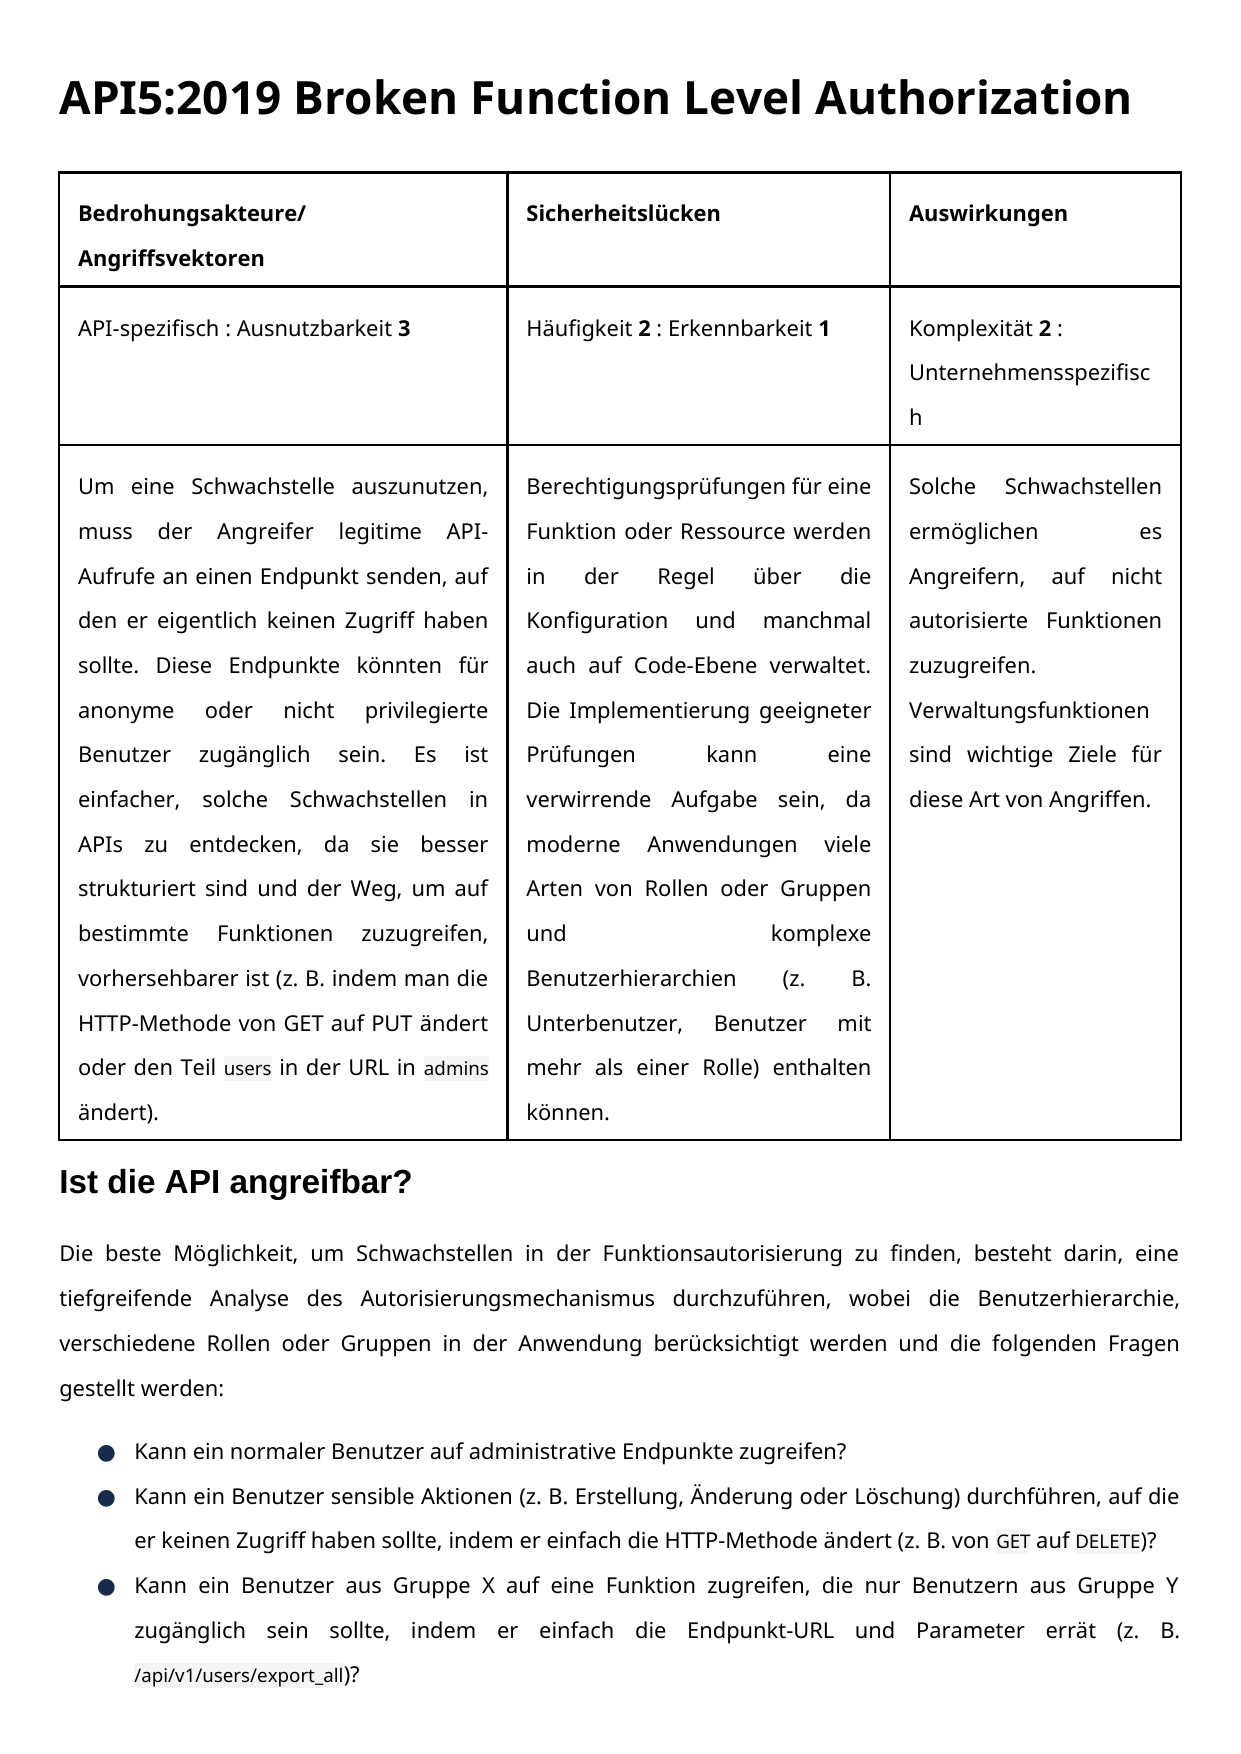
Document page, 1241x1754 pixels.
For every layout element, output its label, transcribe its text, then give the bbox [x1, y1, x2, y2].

table_cell Um eine Schwachstelle auszunutzen, muss der Angreifer legitime API-Aufrufe an einen Endpunkt senden, auf den er eigentlich keinen Zugriff haben sollte. Diese Endpunkte könnten für anonyme oder nicht privilegierte Benutzer zugänglich sein. Es ist einfacher, solche Schwachstellen in APIs zu entdecken, da sie besser strukturiert sind und der Weg, um auf bestimmte Funktionen zuzugreifen, vorhersehbarer ist (z. B. indem man die HTTP-Methode von GET auf PUT ändert oder den Teil users in der URL in admins ändert). [60, 446, 506, 1139]
list Kann ein normaler Benutzer auf administrative Endpunkte zugreifen? [97, 1436, 1181, 1466]
table_cell API-spezifisch : Ausnutzbarkeit 3 [60, 288, 506, 444]
list Kann ein Benutzer aus Gruppe X auf eine Funktion zugreifen, die nur Benutzern aus Gruppe Y zugänglich sein sollte, indem er einfach die Endpunkt-URL und Parameter errät (z. B. /api/v1/users/export_all)? [97, 1570, 1181, 1689]
table_header Auswirkungen [891, 174, 1180, 285]
subtitle API5:2019 Broken Function Level Authorization [59, 65, 1181, 128]
list Kann ein Benutzer sensible Aktionen (z. B. Erstellung, Änderung oder Löschung) durchführen, auf die er keinen Zugriff haben sollte, indem er einfach die HTTP-Methode ändert (z. B. von GET auf DELETE)? [97, 1481, 1181, 1555]
table_cell Solche Schwachstellen ermöglichen es Angreifern, auf nicht autorisierte Funktionen zuzugreifen. Verwaltungsfunktionen sind wichtige Ziele für diese Art von Angriffen. [891, 446, 1180, 1139]
table_cell Berechtigungsprüfungen für eine Funktion oder Ressource werden in der Regel über die Konfiguration und manchmal auch auf Code-Ebene verwaltet. Die Implementierung geeigneter Prüfungen kann eine verwirrende Aufgabe sein, da moderne Anwendungen viele Arten von Rollen oder Gruppen und komplexe Benutzerhierarchien (z. B. Unterbenutzer, Benutzer mit mehr als einer Rolle) enthalten können. [509, 446, 889, 1139]
table_header Sicherheitslücken [509, 174, 889, 285]
table_cell Komplexität 2 : Unternehmensspezifisch [891, 288, 1180, 444]
table_cell Häufigkeit 2 : Erkennbarkeit 1 [509, 288, 889, 444]
text Die beste Möglichkeit, um Schwachstellen in der Funktionsautorisierung zu finden, besteht darin, eine tiefgreifende Analyse des Autorisierungsmechanismus durchzuführen, wobei die Benutzerhierarchie, verschiedene Rollen oder Gruppen in der Anwendung berücksichtigt werden und die folgenden Fragen gestellt werden: [59, 1238, 1181, 1402]
subtitle Ist die API angreifbar? [59, 1162, 1181, 1201]
table_header Bedrohungsakteure/Angriffsvektoren [60, 174, 506, 285]
